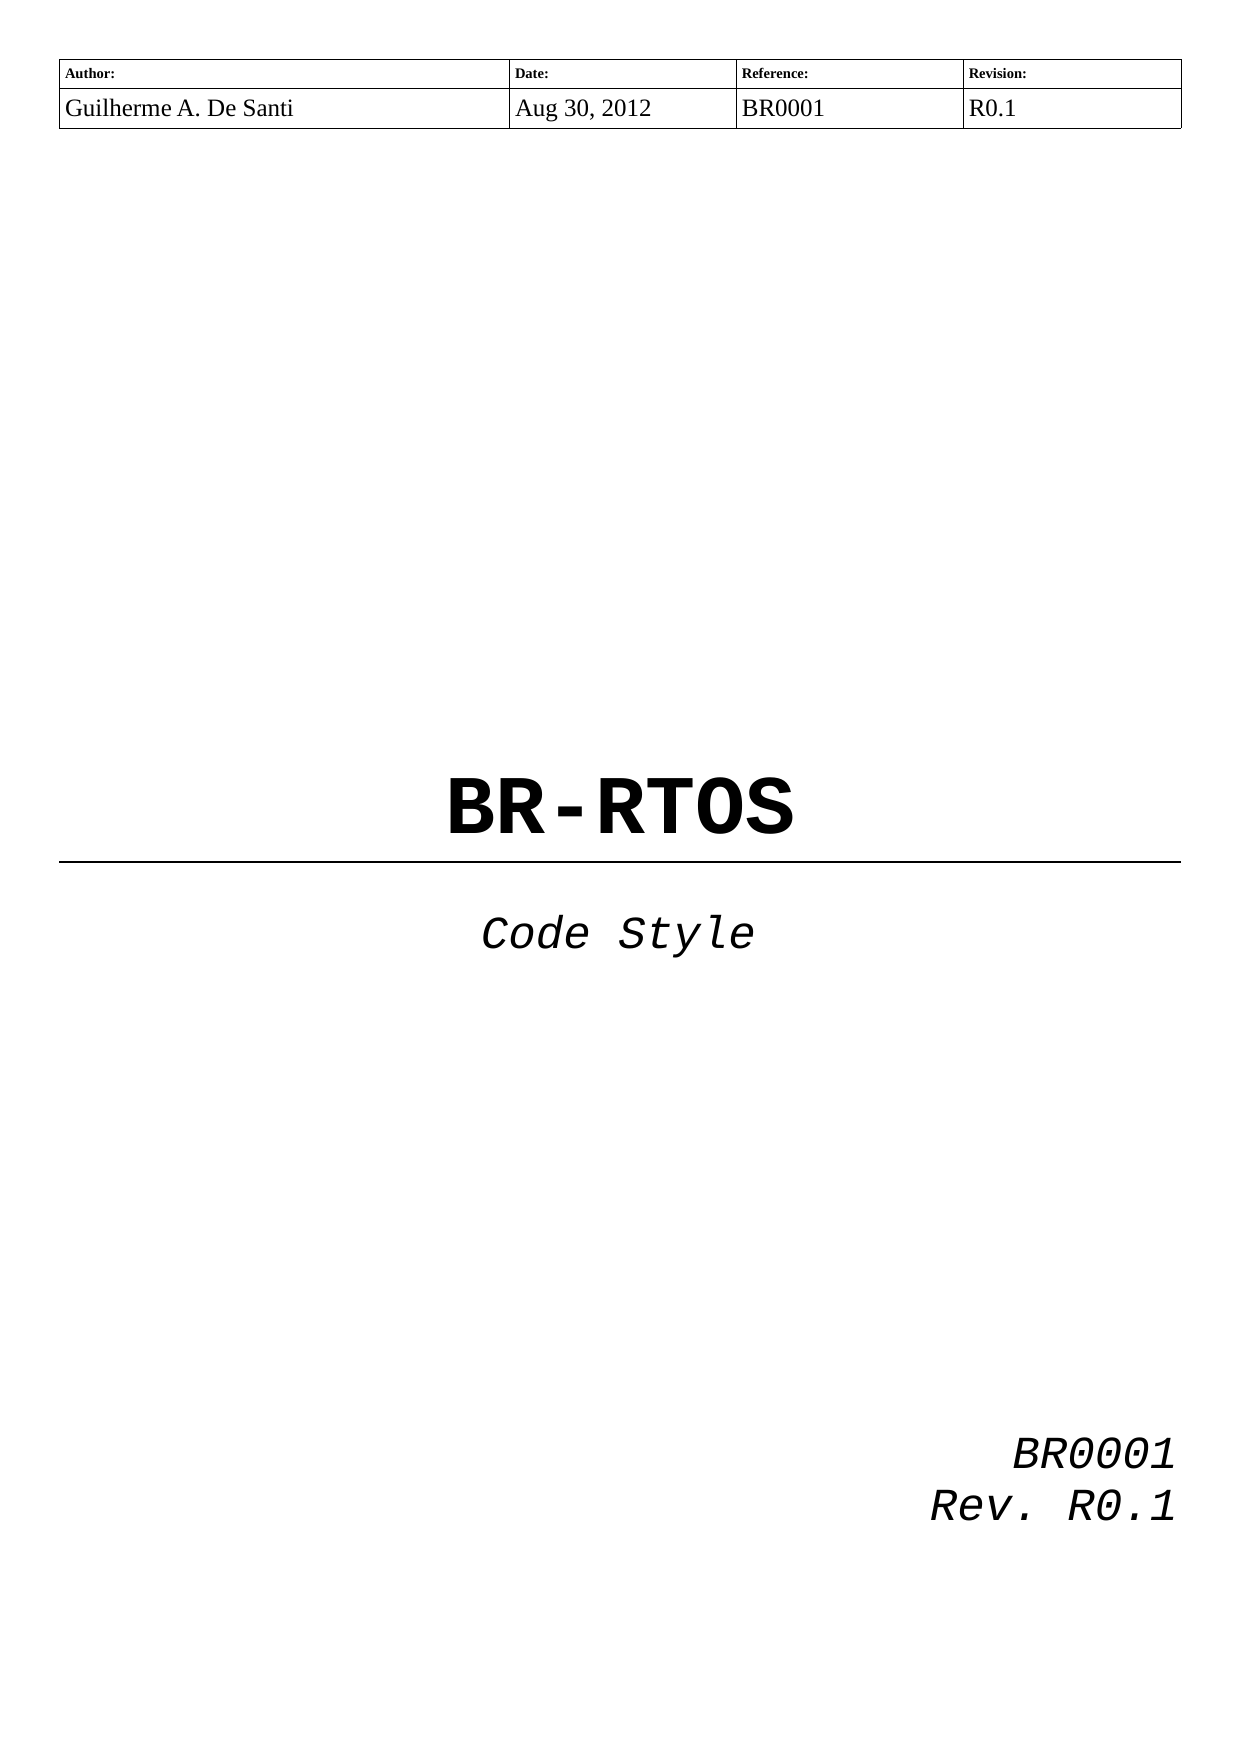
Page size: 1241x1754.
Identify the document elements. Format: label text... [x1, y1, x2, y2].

text Code Style [59, 911, 1181, 962]
text Rev. R0.1 [59, 1482, 1181, 1534]
text BR-RTOS [59, 761, 1181, 861]
text BR0001 [59, 1430, 1181, 1482]
